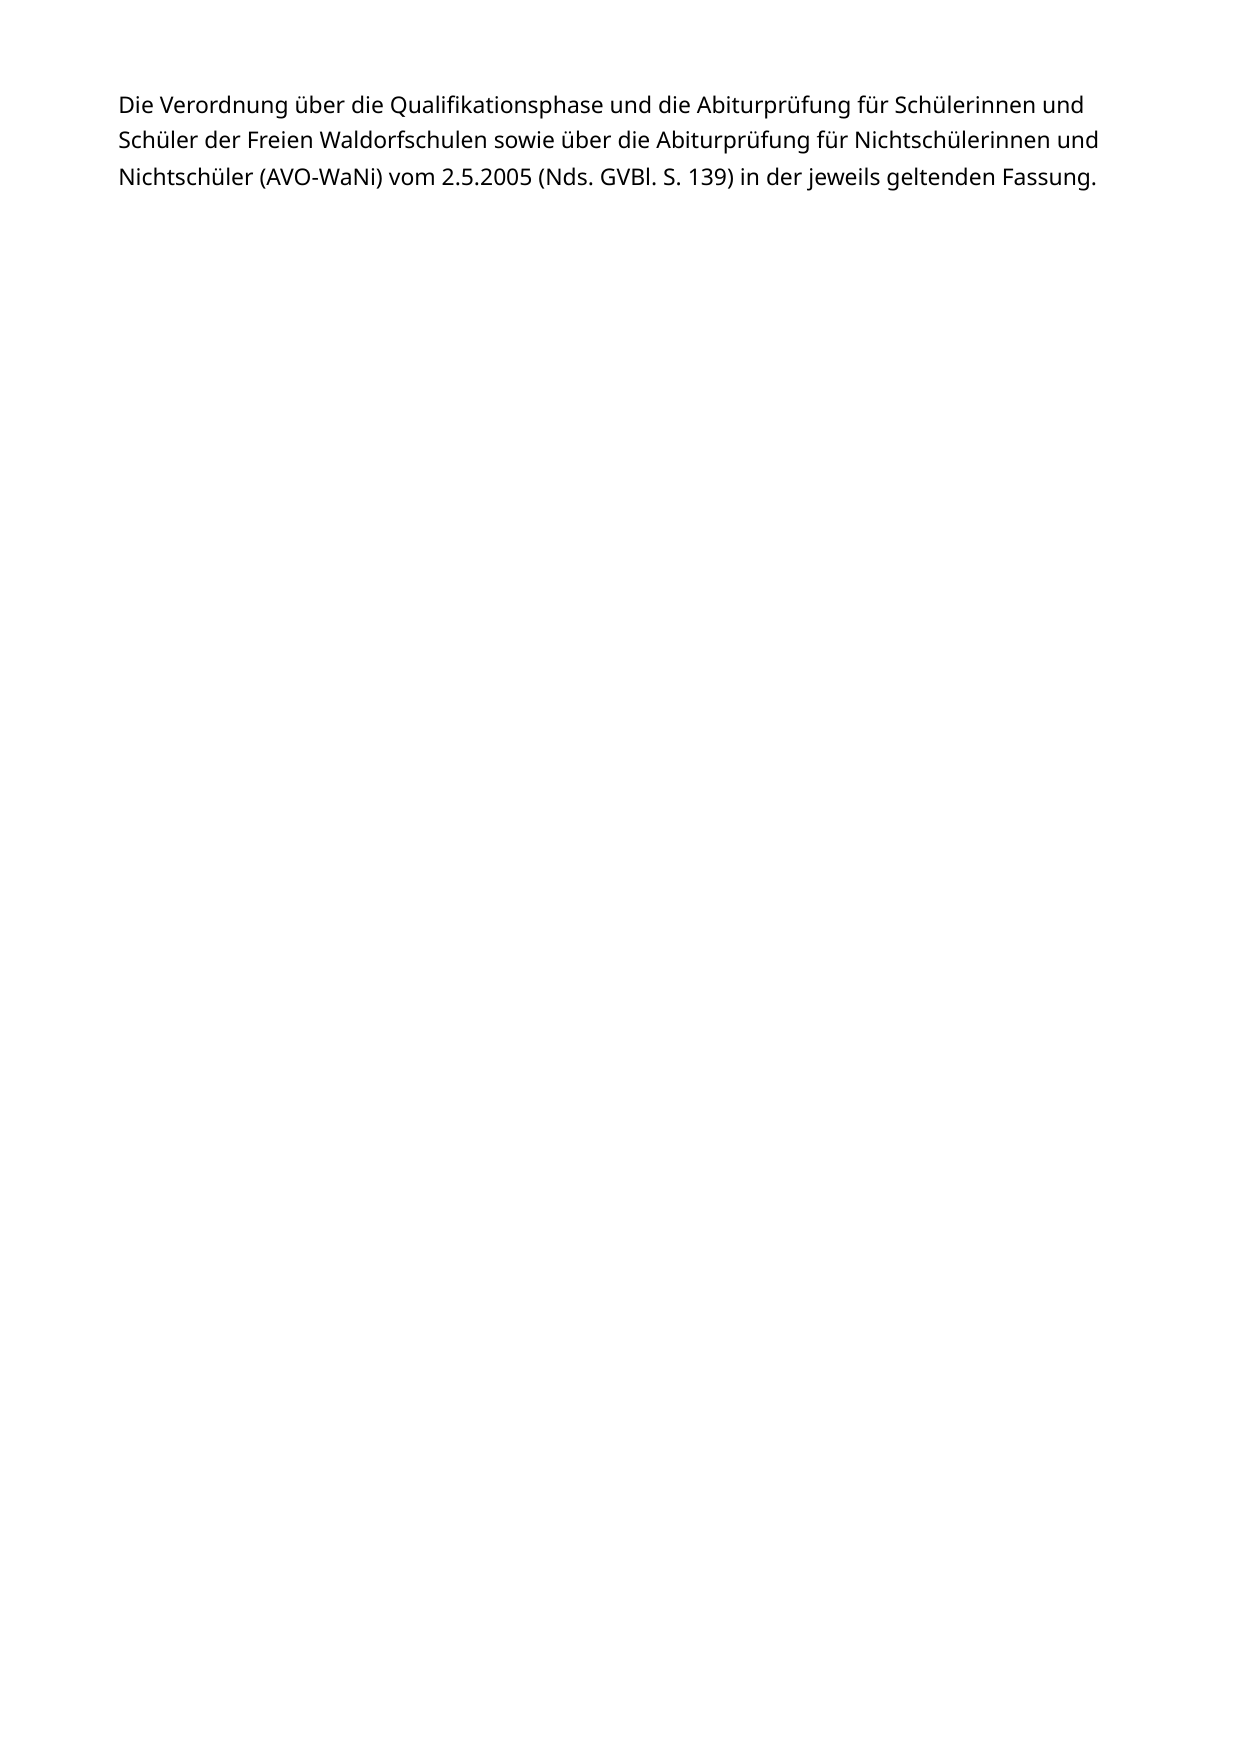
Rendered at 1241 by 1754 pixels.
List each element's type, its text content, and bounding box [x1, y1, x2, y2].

text Die Verordnung über die Qualifikationsphase und die Abiturprüfung für Schülerinnen und Schüler der Freien Waldorfschulen sowie über die Abiturprüfung für Nichtschülerinnen und Nichtschüler (AVO-WaNi) vom 2.5.2005 (Nds. GVBl. S. 139) in der jeweils geltenden Fassung. [118, 88, 1122, 192]
